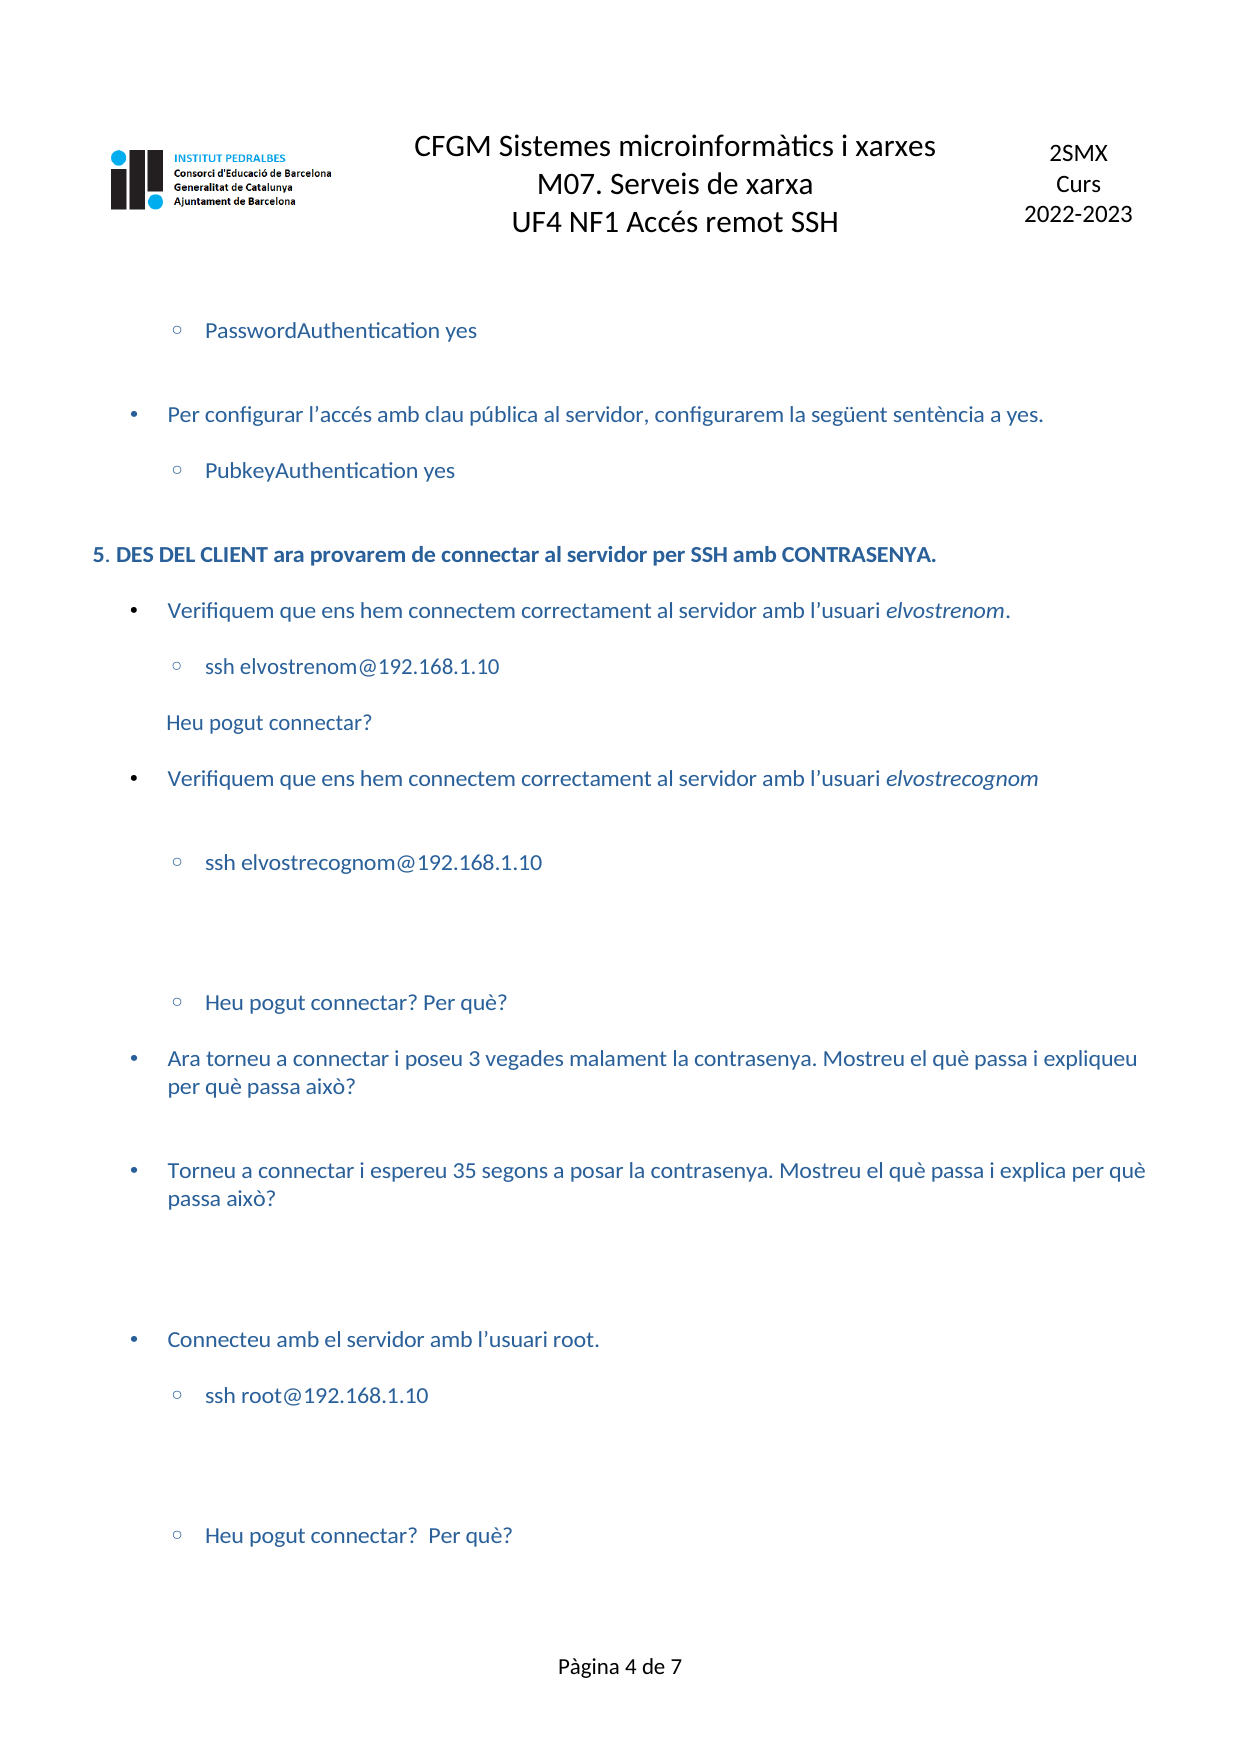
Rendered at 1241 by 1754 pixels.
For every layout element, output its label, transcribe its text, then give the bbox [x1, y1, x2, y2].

text Heu pogut connectar? [92, 708, 1148, 736]
list Torneu a connectar i espereu 35 segons a posar la contrasenya. Mostreu el què passa i explica per què passa això? [130, 1157, 1162, 1213]
list Verifiquem que ens hem connectem correctament al servidor amb l’usuari elvostrecognom [130, 764, 1162, 792]
list Verifiquem que ens hem connectem correctament al servidor amb l’usuari elvostrenom. [130, 596, 1162, 624]
list Heu pogut connectar? Per què? [167, 988, 1162, 1016]
list PasswordAuthentication yes [167, 316, 1162, 344]
list ssh elvostrenom@192.168.1.10 [167, 652, 1162, 680]
list PubkeyAuthentication yes [167, 456, 1162, 484]
list Connecteu amb el servidor amb l’usuari root. [130, 1325, 1162, 1353]
list ssh root@192.168.1.10 [167, 1381, 1162, 1409]
list Per configurar l’accés amb clau pública al servidor, configurarem la següent sentència a yes. [130, 400, 1162, 428]
list Heu pogut connectar? Per què? [167, 1521, 1162, 1549]
text 5. DES DEL CLIENT ara provarem de connectar al servidor per SSH amb CONTRASENYA. [92, 540, 1148, 568]
list ssh elvostrecognom@192.168.1.10 [167, 848, 1162, 876]
picture [107, 148, 338, 213]
list Ara torneu a connectar i poseu 3 vegades malament la contrasenya. Mostreu el què passa i expliqueu per què passa això? [130, 1044, 1162, 1101]
